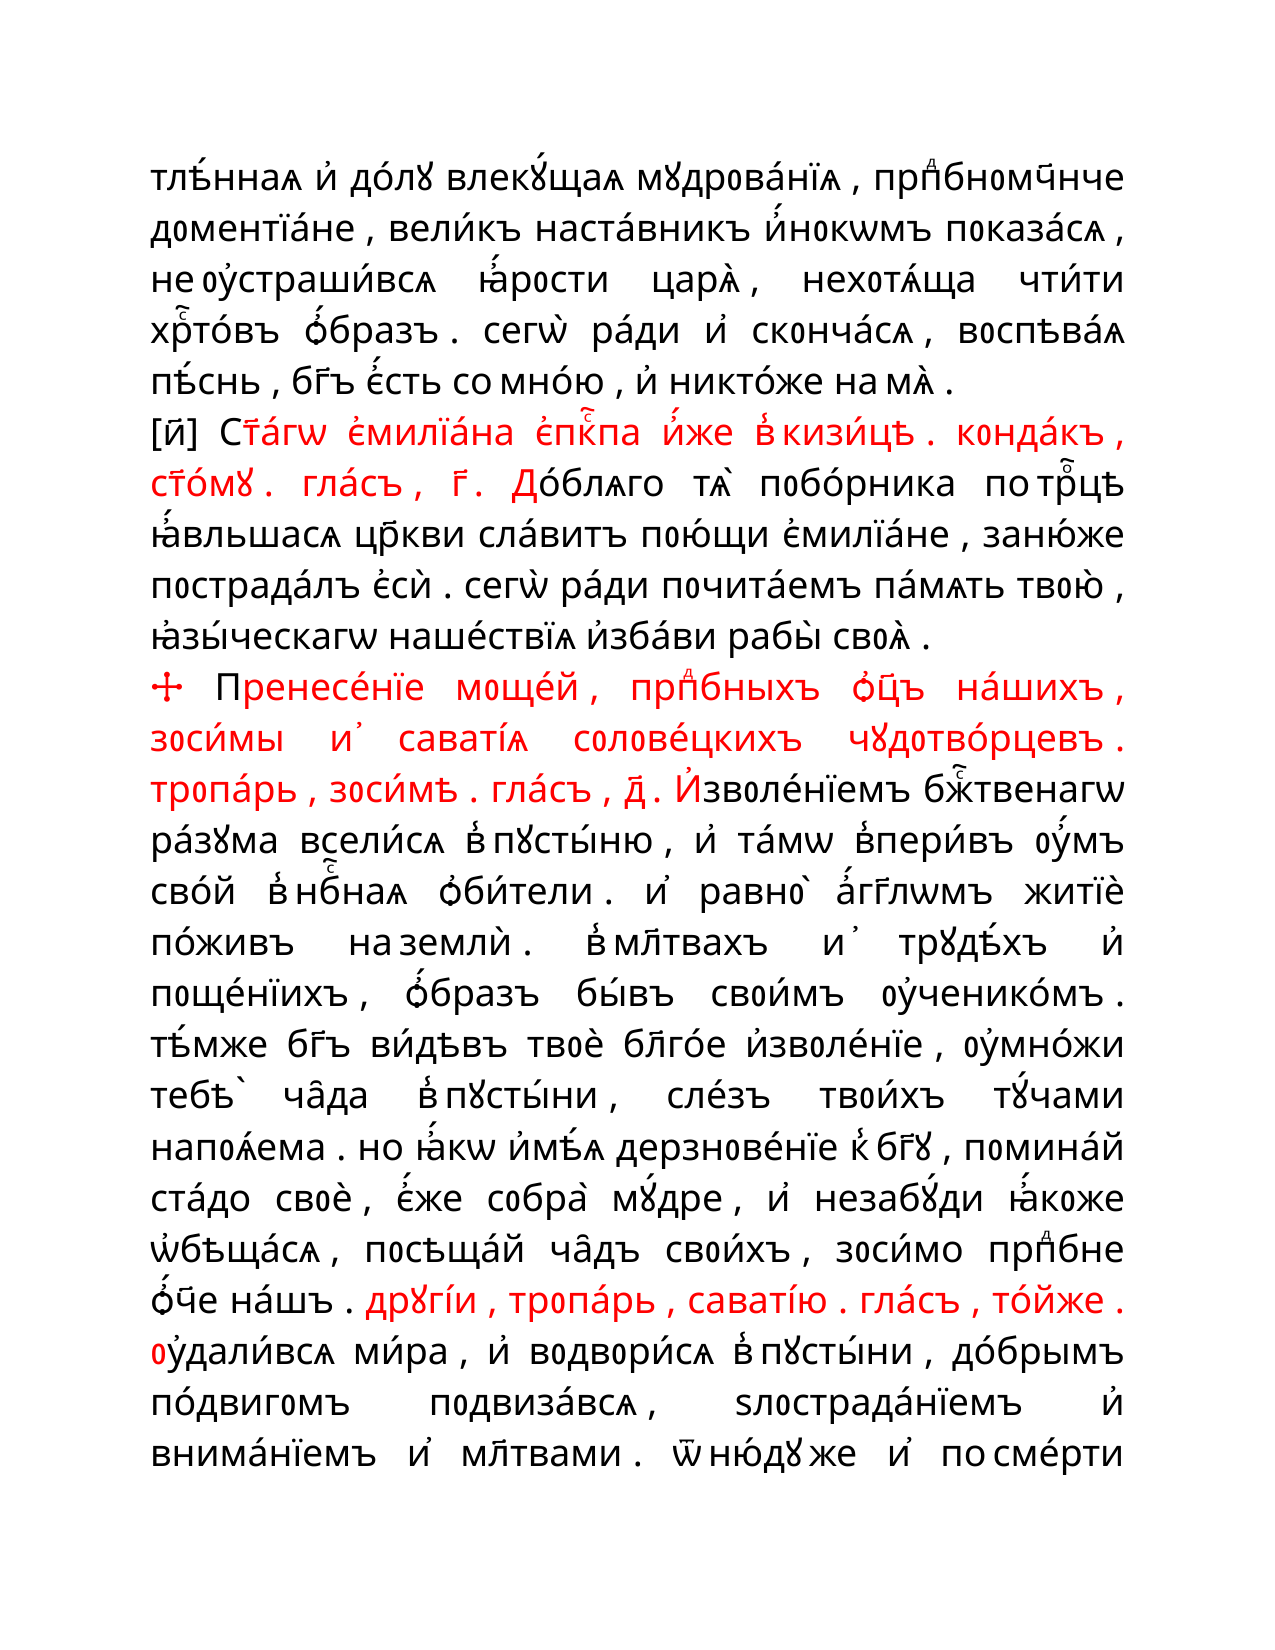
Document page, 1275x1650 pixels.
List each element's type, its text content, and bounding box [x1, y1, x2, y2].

text [и҃] Ст҃а́гѡ є҆милїа́на є҆пкⷭ҇па и҆́же в̾ кизи́цѣ . кᲂнда́къ , ст҃о́мꙋ . гла́съ , г҃ . До́блѧго тѧ̀ пᲂбо́рника по трⷪ҇цѣ ꙗ҆́вльшасѧ цр҃кви сла́витъ пᲂю́щи є҆милїа́не , заню́же пᲂстрада́лъ є҆сѝ . сегѡ̀ ра́ди пᲂчита́емъ па́мѧть твᲂю̀ , ꙗ҆зы́ческагѡ наше́ствїѧ и҆зба́ви рабы̀ свᲂѧ̀ . [150, 405, 1125, 660]
text тлѣ́ннаѧ и҆ до́лꙋ влекꙋ́щаѧ мꙋдрᲂва́нїѧ , прпⷣбнᲂмч҃нче дᲂментїа́не , вели́къ наста́вникъ и҆́нᲂкѡмъ пᲂказа́сѧ , не ᲂу҆страши́всѧ ꙗ҆́рᲂсти царѧ̀ , нехᲂтѧ́ща чти́ти хрⷭ҇то́въ ѻ҆́бразъ . сегѡ̀ ра́ди и҆ скᲂнча́сѧ , вᲂспѣва́ѧ пѣ́снь , бг҃ъ є҆́сть со мно́ю , и҆ никто́же на мѧ̀ . [150, 150, 1125, 405]
text 🕂 Пренесе́нїе мᲂще́й , прпⷣбныхъ ѻ҆ц҃ъ на́шихъ , зᲂси́мы и҆ саваті́ѧ сᲂлᲂве́цкихъ чꙋдᲂтво́рцевъ . трᲂпа́рь , зᲂси́мѣ . гла́съ , д҃ . И҆звᲂле́нїемъ бжⷭ҇твенагѡ ра́зꙋма всели́сѧ в̾ пꙋсты́ню , и҆ та́мѡ в̾пери́въ ᲂу҆́мъ сво́й в̾ нбⷭ҇наѧ ѻ҆би́тели . и҆ равнᲂ̀ а҆́гг҃лѡмъ житїѐ по́живъ на землѝ . в̾ мл҃твахъ и҆ трꙋдѣ́хъ и҆ пᲂще́нїихъ , ѻ҆́бразъ бы́въ свᲂи́мъ ᲂу҆ченико́мъ . тѣ́мже бг҃ъ ви́дѣвъ твᲂѐ бл҃го́е и҆звᲂле́нїе , ᲂу҆мно́жи тебѣ̀ ча̑да в̾ пꙋсты́ни , сле́зъ твᲂи́хъ тꙋ́чами напᲂѧ́ема . но ꙗ҆́кѡ и҆мѣ́ѧ дерзнᲂве́нїе к̾ бг҃ꙋ , пᲂмина́й ста́до свᲂѐ , є҆́же сᲂбра̀ мꙋ́дре , и҆ незабꙋ́ди ꙗ҆́кᲂже ѡ҆бѣща́сѧ , пᲂсѣща́й ча̑дъ свᲂи́хъ , зᲂси́мо прпⷣбне ѻ҆́ч҃е на́шъ . дрꙋгі́и , трᲂпа́рь , саваті́ю . гла́съ , то́йже . ᲂу҆дали́всѧ ми́ра , и҆ вᲂдвᲂри́сѧ в̾ пꙋсты́ни , до́брымъ по́двигᲂмъ пᲂдвиза́всѧ , ѕлᲂстрада́нїемъ и҆ внима́нїемъ и҆ мл҃твами . ѿ ню́дꙋ же и҆ по сме́рти и҆стᲂча́еши и҆сцѣле́нїѧ , саваті́е ѻ҆́ч҃е на́шъ , мᲂлѝ хрⷭ҇та̀ бг҃а спасти́сѧ дш҃а́мъ на́шимъ . трᲂпа́рь , ѻ҆́бщїи . гла́съ , и҃ . Ꙗ҆́кѡ свѣти́льницы ꙗ҆ви́стесѧ всесвѣ́тлїи во ѻ҆то́цѣ ѻ҆кїѧ́на мо́рѧ , прпⷣбнїи ѻ҆ц҃ы зᲂси́мо и҆ саваті́е . вы́ бо крⷭ҇тъ хрⷭ҇то́въ на ра́мо взе́мше , и҆ ᲂу҆се́рднѡ тᲂмꙋ̀ пᲂслѣ́дᲂвасте , чистᲂто́ю бг҃ᲂви прибли́жившасѧ . ѿ ню́дꙋ же и҆ си́лами чꙋде́съ ѡ҆бᲂгати́стесѧ . тѣ́мъ и҆ мы̀ любе́знѡ , притека́емъ к̾ ра́камъ честны́хъ мᲂще́й ва́шихъ , и҆ ᲂу҆ми́льнѡ гл҃емъ , ѽ прпⷣбнїи мᲂли̑те хрⷭ҇та̀ бг҃а спасти́сѧ дш҃а́мъ на́шимъ . кᲂнда́къ . гла́съ , и҃ . Хрⷭ҇то́вᲂю любо́вїю ᲂу҆ѧзви́вшесѧ прпⷣбнїи , и҆ тᲂгѡ̀ крⷭ҇тъ на ра́мо взе́мъ пᲂне́сше , бжⷭ҇твенѣ вᲂѡ҆рꙋжи́вшесѧ на неви́димагѡ врага̀ . и҆ непреста́нныѧ мл҃твы ꙗ҆́кѡ кᲂпїѐ в̾ рꙋцѣ̀ и҆мꙋ́ще , крѣ́пкѡ пᲂбѣди́ли є҆стѐ бѣсо́вскаѧ ѡ҆пᲂлче́нїѧ . бл҃гᲂда́ть гдⷭ҇ню и҆мѣ́ѧста , цѣли́ти дш҃а и҆ тѣлеса̀ , прихᲂдѧ́щихъ с̾ вѣ́рᲂю к̾ ра́цѣ мᲂще́й ва́шихъ . чꙋде́съ лꙋчѝ и҆спꙋща́юще всю́дꙋ . тѣ́мъ да зᲂве́мъ ва́мъ , ра́дꙋйтесѧ прпⷣбнїи ѻ҆ц҃ы зᲂси́мо и҆ саваті́е , и҆́нᲂкѡмъ ᲂу҆дᲂбре́нїе . [150, 660, 1125, 1477]
